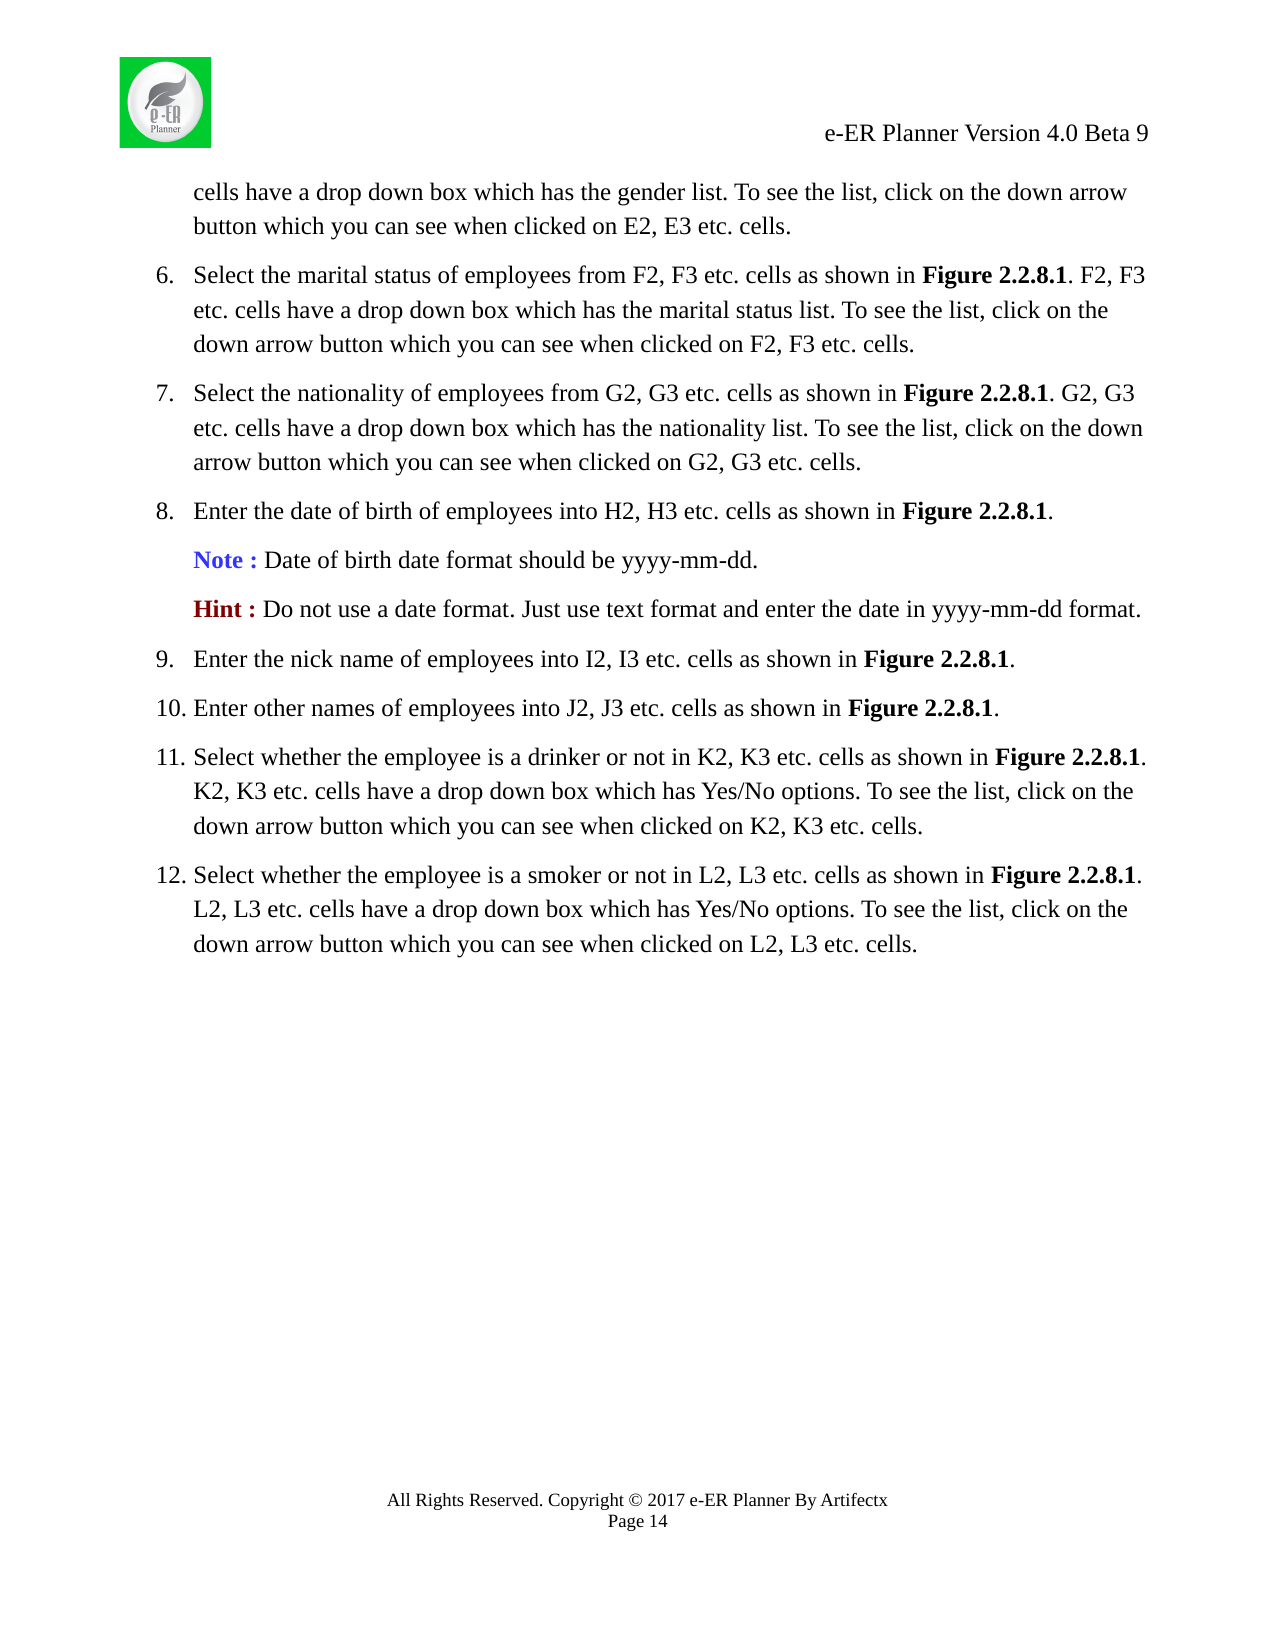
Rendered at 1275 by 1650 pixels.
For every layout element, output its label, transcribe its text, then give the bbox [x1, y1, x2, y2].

list Hint : Do not use a date format. Just use text format and enter the date in yyyy-mm-dd format. [156, 594, 1157, 623]
list Enter the date of birth of employees into H2, H3 etc. cells as shown in Figure 2.2.8.1. [156, 496, 1157, 525]
list Select whether the employee is a smoker or not in L2, L3 etc. cells as shown in Figure 2.2.8.1. L2, L3 etc. cells have a drop down box which has Yes/No options. To see the list, click on the down arrow button which you can see when clicked on L2, L3 etc. cells. [156, 860, 1157, 957]
list Enter other names of employees into J2, J3 etc. cells as shown in Figure 2.2.8.1. [156, 693, 1157, 721]
list Enter the nick name of employees into I2, I3 etc. cells as shown in Figure 2.2.8.1. [156, 644, 1157, 672]
list Select whether the employee is a drinker or not in K2, K3 etc. cells as shown in Figure 2.2.8.1. K2, K3 etc. cells have a drop down box which has Yes/No options. To see the list, click on the down arrow button which you can see when clicked on K2, K3 etc. cells. [156, 742, 1157, 839]
picture [119, 57, 212, 148]
list Select the marital status of employees from F2, F3 etc. cells as shown in Figure 2.2.8.1. F2, F3 etc. cells have a drop down box which has the marital status list. To see the list, click on the down arrow button which you can see when clicked on F2, F3 etc. cells. [156, 260, 1157, 358]
list Select the nationality of employees from G2, G3 etc. cells as shown in Figure 2.2.8.1. G2, G3 etc. cells have a drop down box which has the nationality list. To see the list, click on the down arrow button which you can see when clicked on G2, G3 etc. cells. [156, 378, 1157, 476]
list Note : Date of birth date format should be yyyy-mm-dd. [156, 546, 1157, 574]
list cells have a drop down box which has the gender list. To see the list, click on the down arrow button which you can see when clicked on E2, E3 etc. cells. [156, 177, 1157, 240]
